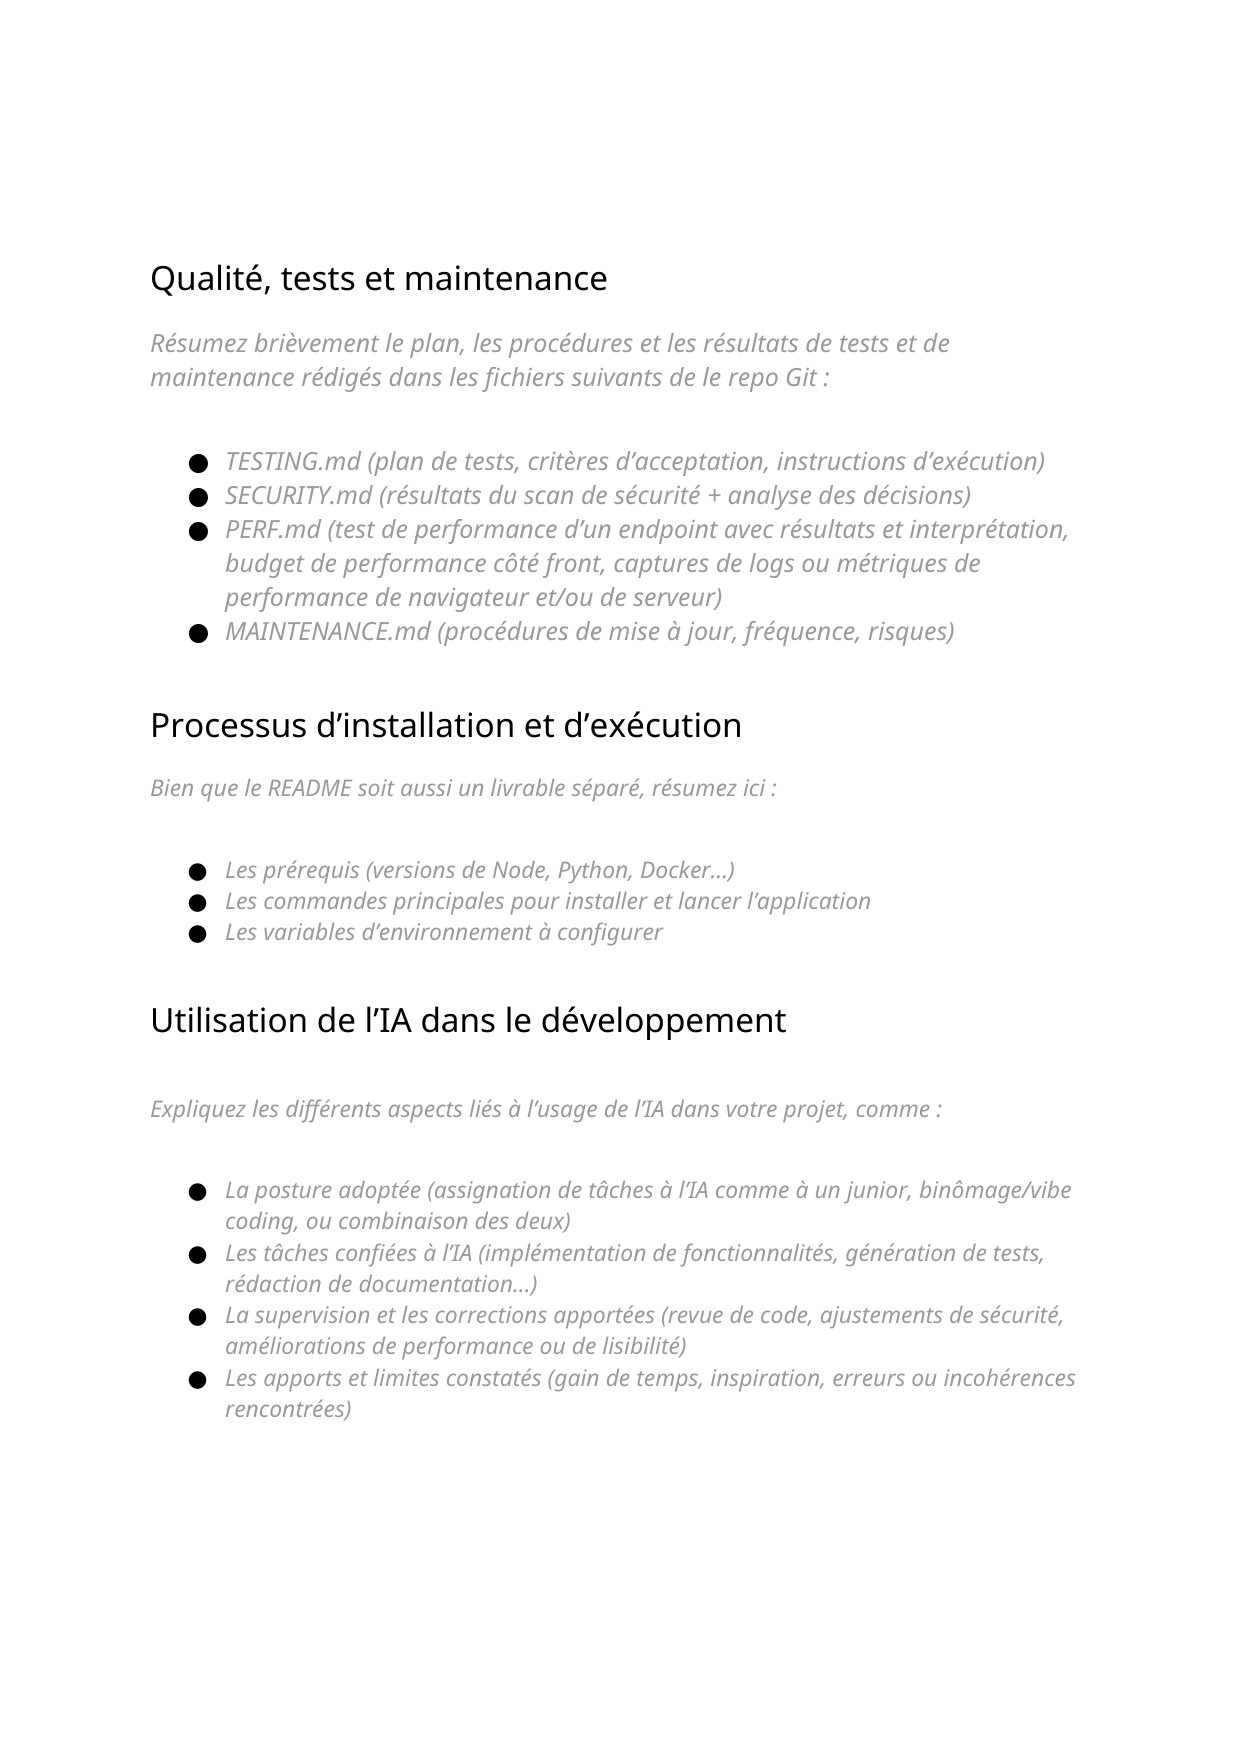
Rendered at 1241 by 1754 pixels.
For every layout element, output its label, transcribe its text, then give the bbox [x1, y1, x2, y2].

text Expliquez les différents aspects liés à l’usage de l’IA dans votre projet, comme : [150, 1093, 1090, 1124]
list La supervision et les corrections apportées (revue de code, ajustements de sécurité, améliorations de performance ou de lisibilité) [187, 1299, 1090, 1361]
list La posture adoptée (assignation de tâches à l’IA comme à un junior, binômage/vibe coding, ou combinaison des deux) [187, 1174, 1090, 1236]
list Les tâches confiées à l’IA (implémentation de fonctionnalités, génération de tests, rédaction de documentation…) [187, 1236, 1090, 1299]
list PERF.md (test de performance d’un endpoint avec résultats et interprétation, budget de performance côté front, captures de logs ou métriques de performance de navigateur et/ou de serveur) [187, 511, 1090, 614]
list Les commandes principales pour installer et lancer l’application [187, 885, 1090, 916]
subtitle Utilisation de l’IA dans le développement [150, 997, 1090, 1043]
text Bien que le README soit aussi un livrable séparé, résumez ici : [150, 772, 1090, 803]
subtitle Processus d’installation et d’exécution [150, 702, 1090, 747]
list MAINTENANCE.md (procédures de mise à jour, fréquence, risques) [187, 614, 1090, 648]
list Les apports et limites constatés (gain de temps, inspiration, erreurs ou incohérences rencontrées) [187, 1361, 1090, 1424]
list Les prérequis (versions de Node, Python, Docker…) [187, 853, 1090, 885]
list TESTING.md (plan de tests, critères d’acceptation, instructions d’exécution) [187, 443, 1090, 477]
text Résumez brièvement le plan, les procédures et les résultats de tests et de maintenance rédigés dans les fichiers suivants de le repo Git : [150, 325, 1090, 393]
list SECURITY.md (résultats du scan de sécurité + analyse des décisions) [187, 477, 1090, 511]
subtitle Qualité, tests et maintenance [150, 255, 1090, 300]
list Les variables d’environnement à configurer [187, 916, 1090, 947]
